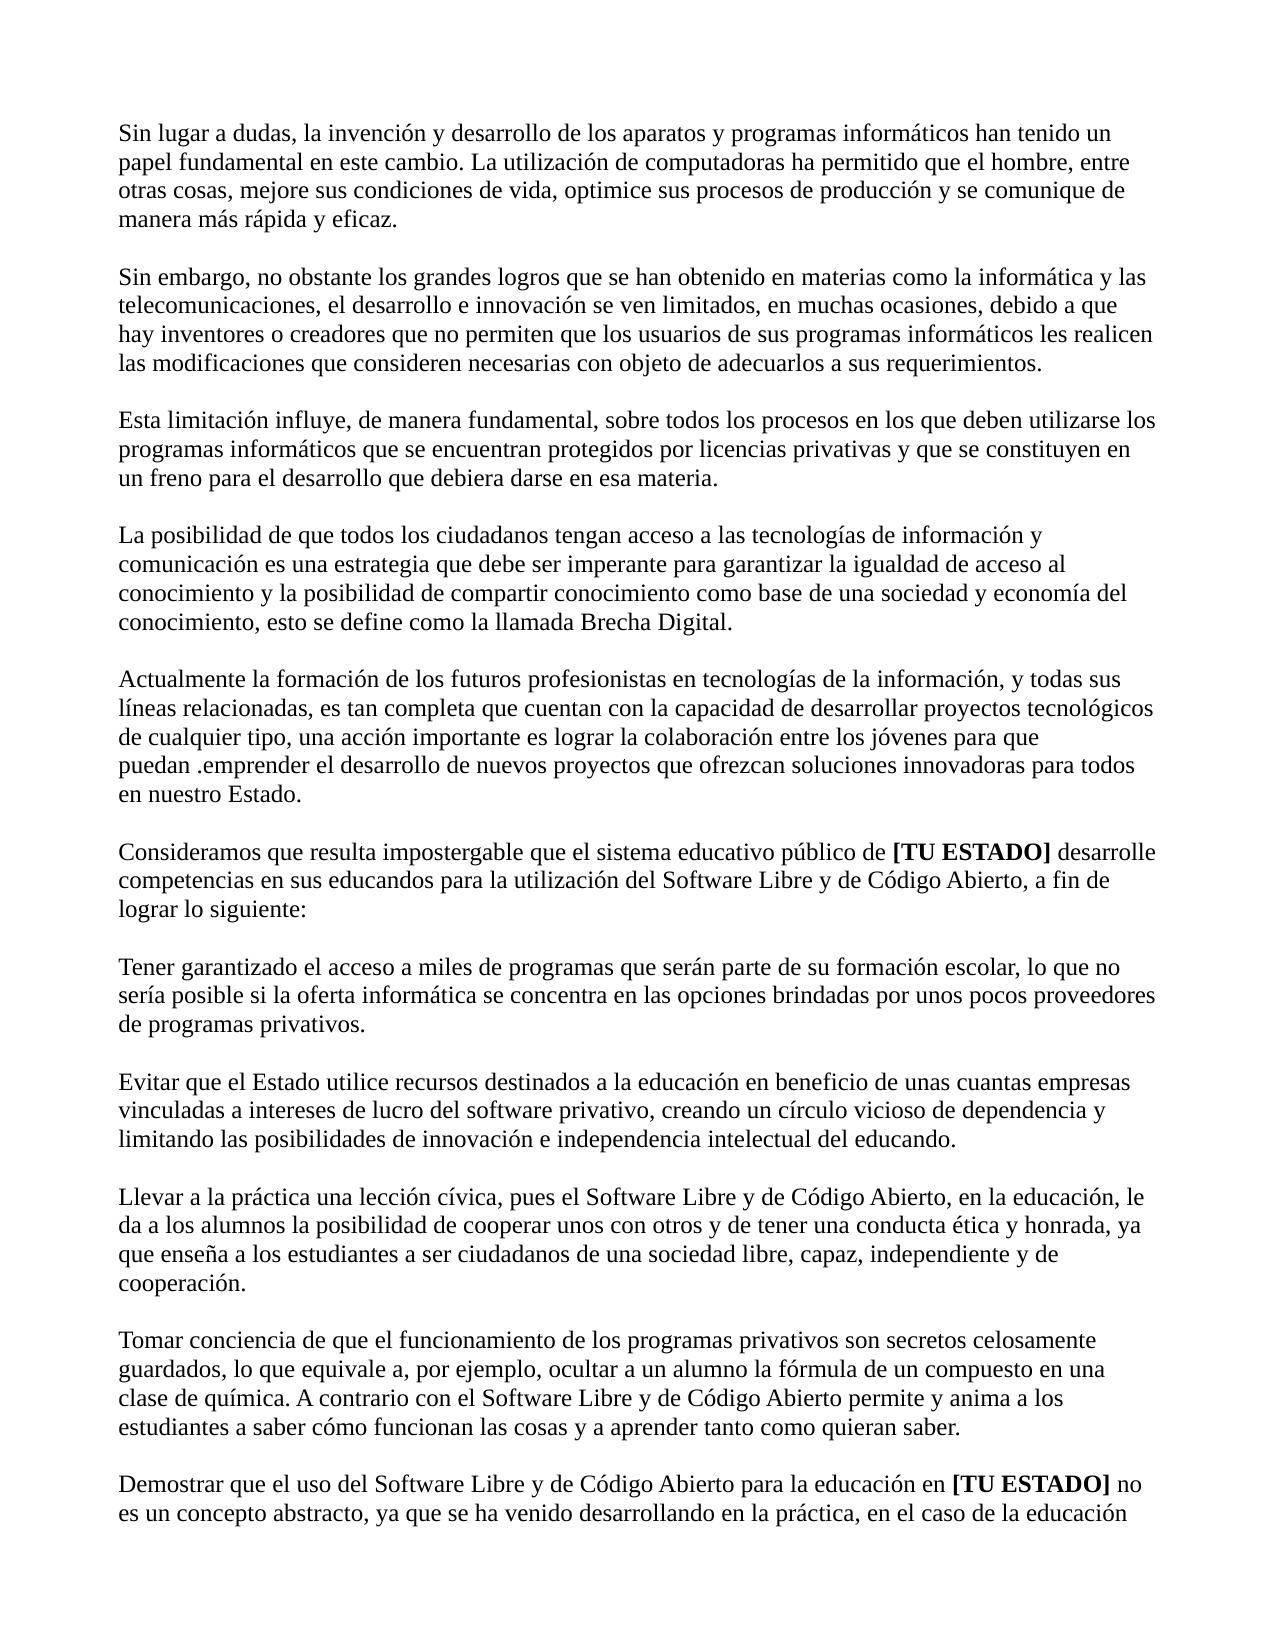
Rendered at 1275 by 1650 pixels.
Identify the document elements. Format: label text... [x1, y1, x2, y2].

text Tomar conciencia de que el funcionamiento de los programas privativos son secretos celosamente guardados, lo que equivale a, por ejemplo, ocultar a un alumno la fórmula de un compuesto en una clase de química. A contrario con el Software Libre y de Código Abierto permite y anima a los estudiantes a saber cómo funcionan las cosas y a aprender tanto como quieran saber. [118, 1326, 1157, 1441]
text Sin lugar a dudas, la invención y desarrollo de los aparatos y programas informáticos han tenido un papel fundamental en este cambio. La utilización de computadoras ha permitido que el hombre, entre otras cosas, mejore sus condiciones de vida, optimice sus procesos de producción y se comunique de manera más rápida y eficaz. [118, 118, 1157, 233]
text La posibilidad de que todos los ciudadanos tengan acceso a las tecnologías de información y comunicación es una estrategia que debe ser imperante para garantizar la igualdad de acceso al conocimiento y la posibilidad de compartir conocimiento como base de una sociedad y economía del conocimiento, esto se define como la llamada Brecha Digital. [118, 521, 1157, 636]
text Actualmente la formación de los futuros profesionistas en tecnologías de la información, y todas sus líneas relacionadas, es tan completa que cuentan con la capacidad de desarrollar proyectos tecnológicos de cualquier tipo, una acción importante es lograr la colaboración entre los jóvenes para que puedan .emprender el desarrollo de nuevos proyectos que ofrezcan soluciones innovadoras para todos en nuestro Estado. [118, 664, 1157, 808]
text Llevar a la práctica una lección cívica, pues el Software Libre y de Código Abierto, en la educación, le da a los alumnos la posibilidad de cooperar unos con otros y de tener una conducta ética y honrada, ya que enseña a los estudiantes a ser ciudadanos de una sociedad libre, capaz, independiente y de cooperación. [118, 1182, 1157, 1297]
text Evitar que el Estado utilice recursos destinados a la educación en beneficio de unas cuantas empresas vinculadas a intereses de lucro del software privativo, creando un círculo vicioso de dependencia y limitando las posibilidades de innovación e independencia intelectual del educando. [118, 1067, 1157, 1153]
text Sin embargo, no obstante los grandes logros que se han obtenido en materias como la informática y las telecomunicaciones, el desarrollo e innovación se ven limitados, en muchas ocasiones, debido a que hay inventores o creadores que no permiten que los usuarios de sus programas informáticos les realicen las modificaciones que consideren necesarias con objeto de adecuarlos a sus requerimientos. [118, 262, 1157, 377]
text Demostrar que el uso del Software Libre y de Código Abierto para la educación en [TU ESTADO] no es un concepto abstracto, ya que se ha venido desarrollando en la práctica, en el caso de la educación [118, 1469, 1157, 1527]
text Tener garantizado el acceso a miles de programas que serán parte de su formación escolar, lo que no sería posible si la oferta informática se concentra en las opciones brindadas por unos pocos proveedores de programas privativos. [118, 952, 1157, 1038]
text Consideramos que resulta impostergable que el sistema educativo público de [TU ESTADO] desarrolle competencias en sus educandos para la utilización del Software Libre y de Código Abierto, a fin de lograr lo siguiente: [118, 837, 1157, 923]
text Esta limitación influye, de manera fundamental, sobre todos los procesos en los que deben utilizarse los programas informáticos que se encuentran protegidos por licencias privativas y que se constituyen en un freno para el desarrollo que debiera darse en esa materia. [118, 406, 1157, 492]
